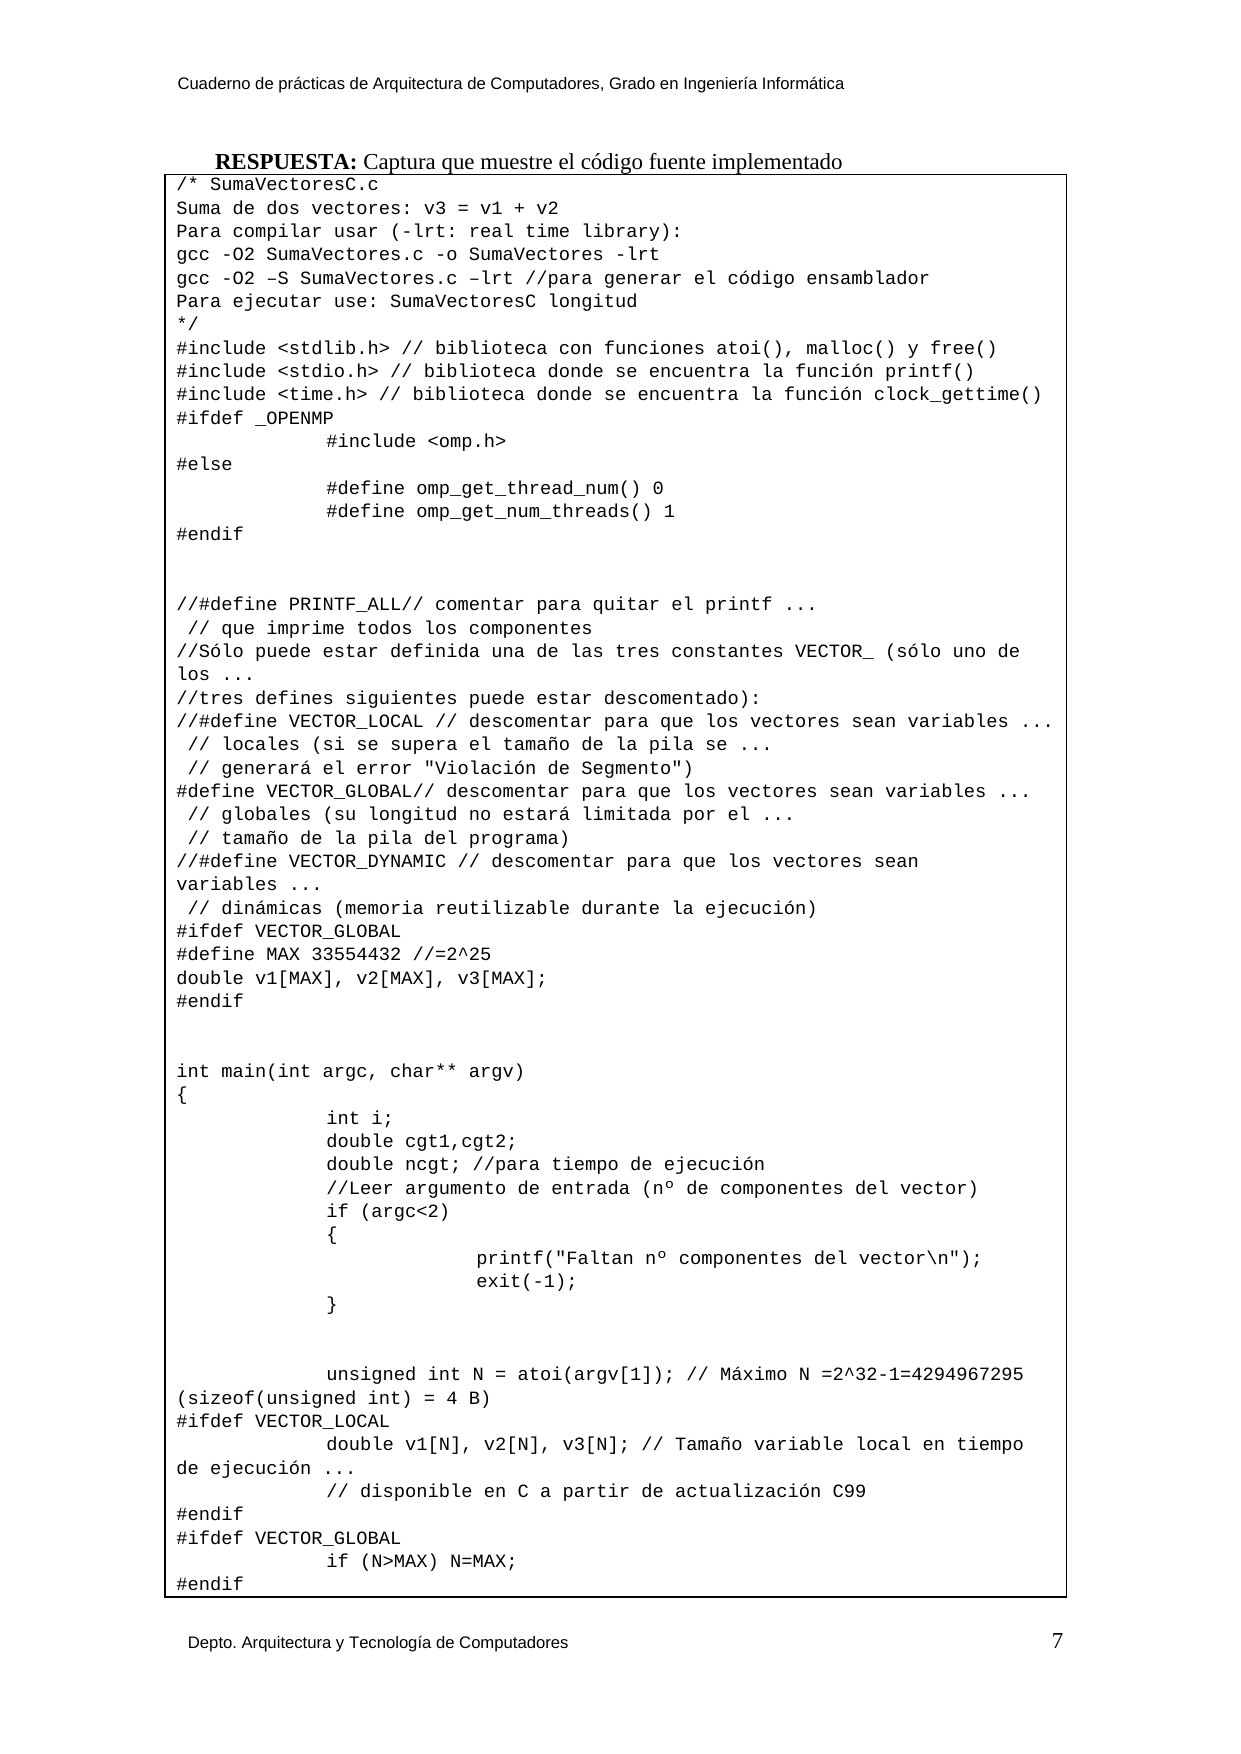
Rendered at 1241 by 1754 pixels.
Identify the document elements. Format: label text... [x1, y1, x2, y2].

table_header /* SumaVectoresC.c Suma de dos vectores: v3 = v1 + v2 Para compilar usar (-lrt: real time library): gcc -O2 SumaVectores.c -o SumaVectores -lrt gcc -O2 –S SumaVectores.c –lrt //para generar el código ensamblador Para ejecutar use: SumaVectoresC longitud */ #include <stdlib.h> // biblioteca con funciones atoi(), malloc() y free() #include <stdio.h> // biblioteca donde se encuentra la función printf() #include <time.h> // biblioteca donde se encuentra la función clock_gettime() #ifdef _OPENMP #include <omp.h> #else #define omp_get_thread_num() 0 #define omp_get_num_threads() 1 #endif //#define PRINTF_ALL// comentar para quitar el printf ... // que imprime todos los componentes //Sólo puede estar definida una de las tres constantes VECTOR_ (sólo uno de los ... //tres defines siguientes puede estar descomentado): //#define VECTOR_LOCAL // descomentar para que los vectores sean variables ... // locales (si se supera el tamaño de la pila se ... // generará el error "Violación de Segmento") #define VECTOR_GLOBAL// descomentar para que los vectores sean variables ... // globales (su longitud no estará limitada por el ... // tamaño de la pila del programa) //#define VECTOR_DYNAMIC // descomentar para que los vectores sean variables ... // dinámicas (memoria reutilizable durante la ejecución) #ifdef VECTOR_GLOBAL #define MAX 33554432 //=2^25 double v1[MAX], v2[MAX], v3[MAX]; #endif int main(int argc, char** argv) { int i; double cgt1,cgt2; double ncgt; //para tiempo de ejecución //Leer argumento de entrada (nº de componentes del vector) if (argc<2) { printf("Faltan nº componentes del vector\n"); exit(-1); } unsigned int N = atoi(argv[1]); // Máximo N =2^32-1=4294967295 (sizeof(unsigned int) = 4 B) #ifdef VECTOR_LOCAL double v1[N], v2[N], v3[N]; // Tamaño variable local en tiempo de ejecución ... // disponible en C a partir de actualización C99 #endif #ifdef VECTOR_GLOBAL if (N>MAX) N=MAX; #endif [166, 175, 1066, 1596]
text RESPUESTA: Captura que muestre el código fuente implementado [215, 148, 1063, 174]
